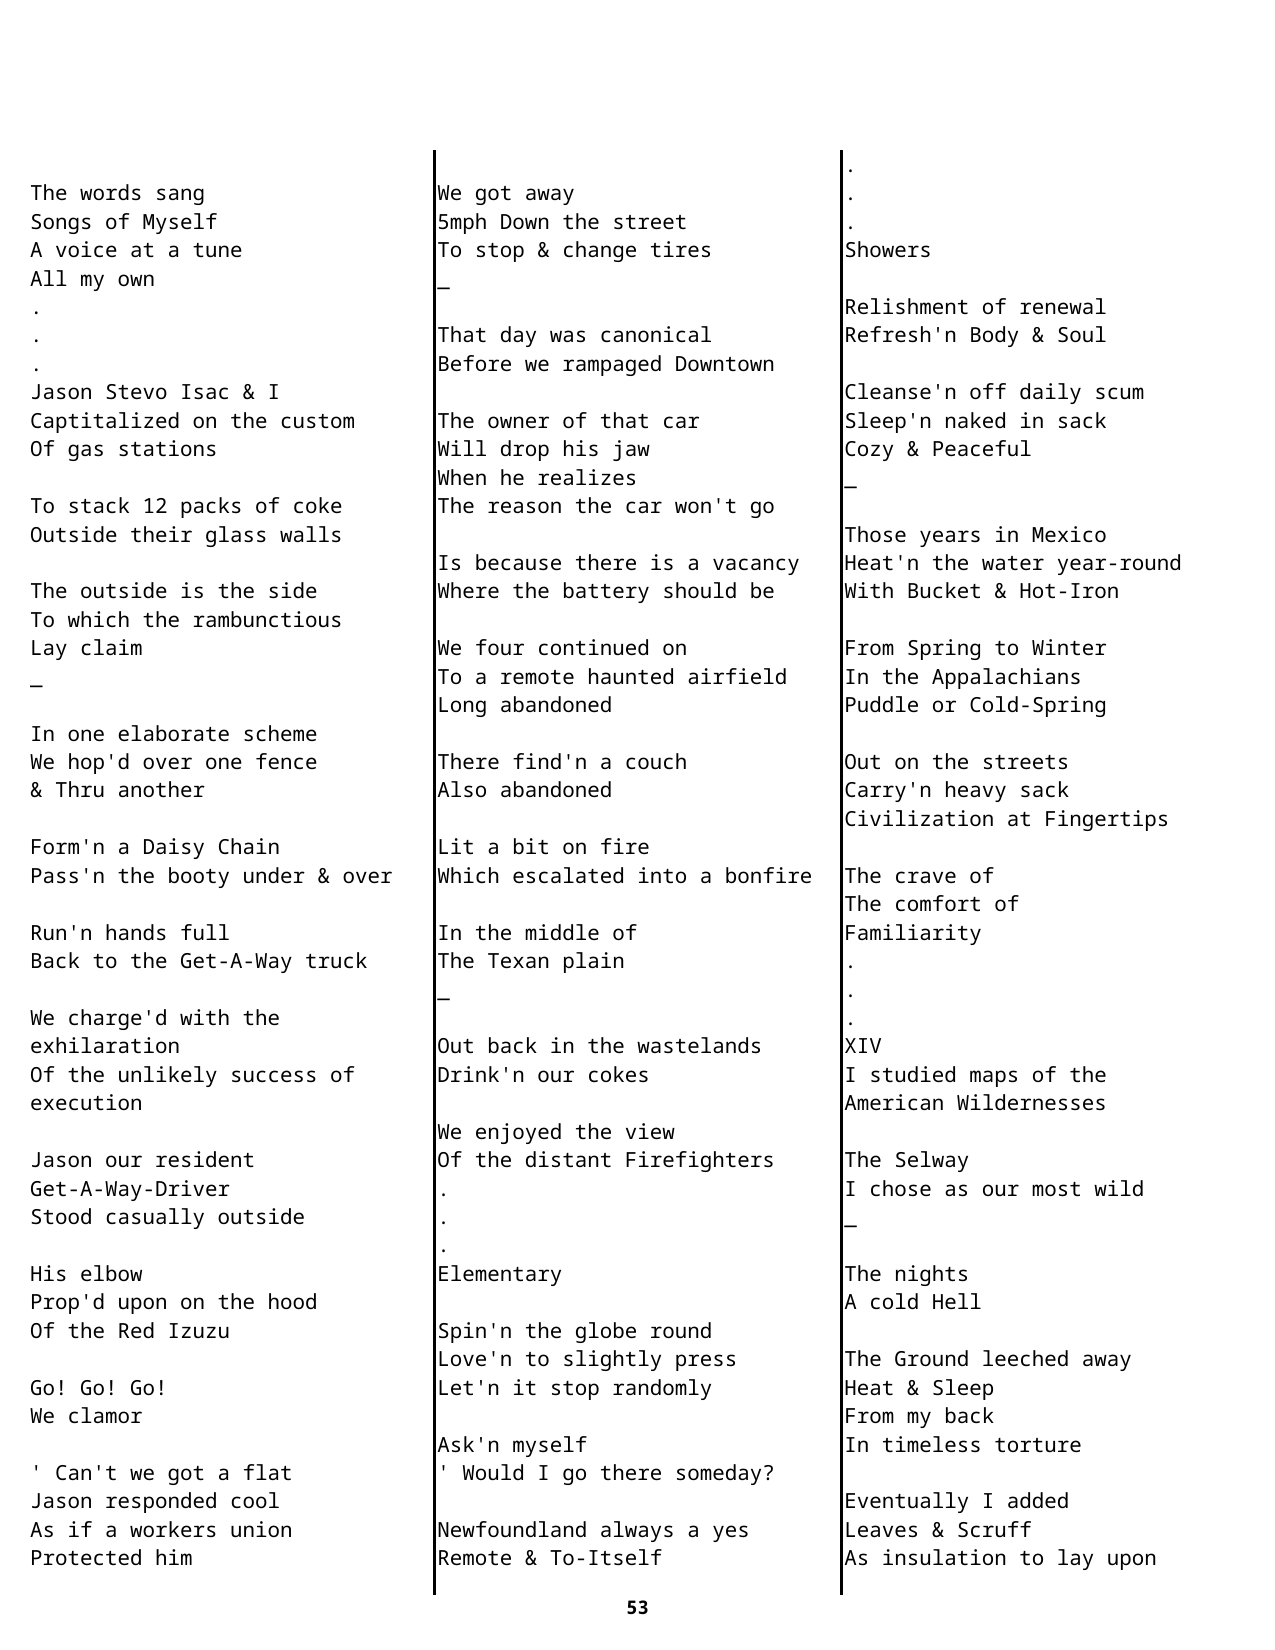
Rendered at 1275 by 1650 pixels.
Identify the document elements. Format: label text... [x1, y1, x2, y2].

text The words sang [30, 178, 431, 207]
text To stack 12 packs of coke [30, 491, 431, 520]
text Spin'n the globe round [437, 1316, 838, 1344]
text From Spring to Winter [844, 633, 1245, 662]
text The outside is the side [30, 577, 431, 605]
text We four continued on [437, 633, 838, 662]
text XIV [844, 1032, 1245, 1060]
text . [437, 1202, 838, 1231]
text . [437, 1231, 838, 1259]
text . [437, 1174, 838, 1202]
text Form'n a Daisy Chain [30, 832, 431, 861]
text Love'n to slightly press [437, 1344, 838, 1373]
text Ask'n myself [437, 1430, 838, 1458]
text . [844, 946, 1245, 975]
text Long abandoned [437, 690, 838, 719]
text In one elaborate scheme [30, 719, 431, 747]
text Those years in Mexico [844, 520, 1245, 548]
text In timeless torture [844, 1430, 1245, 1458]
text Sleep'n naked in sack [844, 406, 1245, 434]
text Newfoundland always a yes [437, 1515, 838, 1543]
text Which escalated into a bonfire [437, 861, 838, 889]
text Civilization at Fingertips [844, 804, 1245, 832]
text A voice at a tune [30, 235, 431, 264]
text Jason Stevo Isac & I [30, 377, 431, 406]
text Songs of Myself [30, 207, 431, 235]
text Let'n it stop randomly [437, 1373, 838, 1401]
text Cleanse'n off daily scum [844, 377, 1245, 406]
text We enjoyed the view [437, 1117, 838, 1145]
text Puddle or Cold-Spring [844, 690, 1245, 719]
text To a remote haunted airfield [437, 662, 838, 690]
text American Wildernesses [844, 1088, 1245, 1117]
text With Bucket & Hot-Iron [844, 577, 1245, 605]
text Captitalized on the custom [30, 406, 431, 434]
text We hop'd over one fence [30, 747, 431, 776]
text . [844, 150, 1245, 178]
text Jason responded cool [30, 1487, 431, 1515]
text Protected him [30, 1543, 431, 1572]
text Of the Red Izuzu [30, 1316, 431, 1344]
text Before we rampaged Downtown [437, 349, 838, 377]
text The reason the car won't go [437, 491, 838, 520]
text Lay claim [30, 633, 431, 662]
text Is because there is a vacancy [437, 548, 838, 577]
text Run'n hands full [30, 918, 431, 946]
text All my own [30, 264, 431, 292]
text Of the unlikely success of execution [30, 1060, 431, 1117]
text ' Can't we got a flat [30, 1458, 431, 1487]
text Elementary [437, 1259, 838, 1287]
text Carry'n heavy sack [844, 776, 1245, 804]
text Will drop his jaw [437, 434, 838, 463]
text We charge'd with the exhilaration [30, 1003, 431, 1060]
text The comfort of [844, 889, 1245, 918]
text The owner of that car [437, 406, 838, 434]
text The Texan plain [437, 946, 838, 975]
text Eventually I added [844, 1487, 1245, 1515]
text _ [844, 1202, 1245, 1231]
text Get-A-Way-Driver [30, 1174, 431, 1202]
text _ [437, 975, 838, 1003]
text The nights [844, 1259, 1245, 1287]
text . [844, 207, 1245, 235]
text We got away [437, 178, 838, 207]
text As if a workers union [30, 1515, 431, 1543]
text Refresh'n Body & Soul [844, 321, 1245, 349]
text From my back [844, 1401, 1245, 1430]
text Lit a bit on fire [437, 832, 838, 861]
text ' Would I go there someday? [437, 1458, 838, 1487]
text Go! Go! Go! [30, 1373, 431, 1401]
text There find'n a couch [437, 747, 838, 776]
text & Thru another [30, 776, 431, 804]
text Outside their glass walls [30, 520, 431, 548]
text . [30, 349, 431, 377]
text 5mph Down the street [437, 207, 838, 235]
text Leaves & Scruff [844, 1515, 1245, 1543]
text We clamor [30, 1401, 431, 1430]
text _ [437, 264, 838, 292]
text Of gas stations [30, 434, 431, 463]
text . [844, 178, 1245, 207]
text Drink'n our cokes [437, 1060, 838, 1088]
text In the middle of [437, 918, 838, 946]
text Showers [844, 235, 1245, 264]
text Cozy & Peaceful [844, 434, 1245, 463]
text Heat & Sleep [844, 1373, 1245, 1401]
text Out on the streets [844, 747, 1245, 776]
text Pass'n the booty under & over [30, 861, 431, 889]
text Prop'd upon on the hood [30, 1287, 431, 1316]
text Of the distant Firefighters [437, 1145, 838, 1174]
text . [844, 1003, 1245, 1032]
text That day was canonical [437, 321, 838, 349]
text Familiarity [844, 918, 1245, 946]
text Relishment of renewal [844, 292, 1245, 321]
text When he realizes [437, 463, 838, 491]
text Also abandoned [437, 776, 838, 804]
text Remote & To-Itself [437, 1543, 838, 1572]
text In the Appalachians [844, 662, 1245, 690]
text The crave of [844, 861, 1245, 889]
text Back to the Get-A-Way truck [30, 946, 431, 975]
text Where the battery should be [437, 577, 838, 605]
text As insulation to lay upon [844, 1543, 1245, 1572]
text A cold Hell [844, 1287, 1245, 1316]
text Jason our resident [30, 1145, 431, 1174]
text To stop & change tires [437, 235, 838, 264]
text The Selway [844, 1145, 1245, 1174]
text . [844, 975, 1245, 1003]
text The Ground leeched away [844, 1344, 1245, 1373]
text _ [30, 662, 431, 690]
text Stood casually outside [30, 1202, 431, 1231]
text Out back in the wastelands [437, 1032, 838, 1060]
text . [30, 292, 431, 321]
text His elbow [30, 1259, 431, 1287]
text To which the rambunctious [30, 605, 431, 633]
text I studied maps of the [844, 1060, 1245, 1088]
text . [30, 321, 431, 349]
text I chose as our most wild [844, 1174, 1245, 1202]
text Heat'n the water year-round [844, 548, 1245, 577]
text _ [844, 463, 1245, 491]
